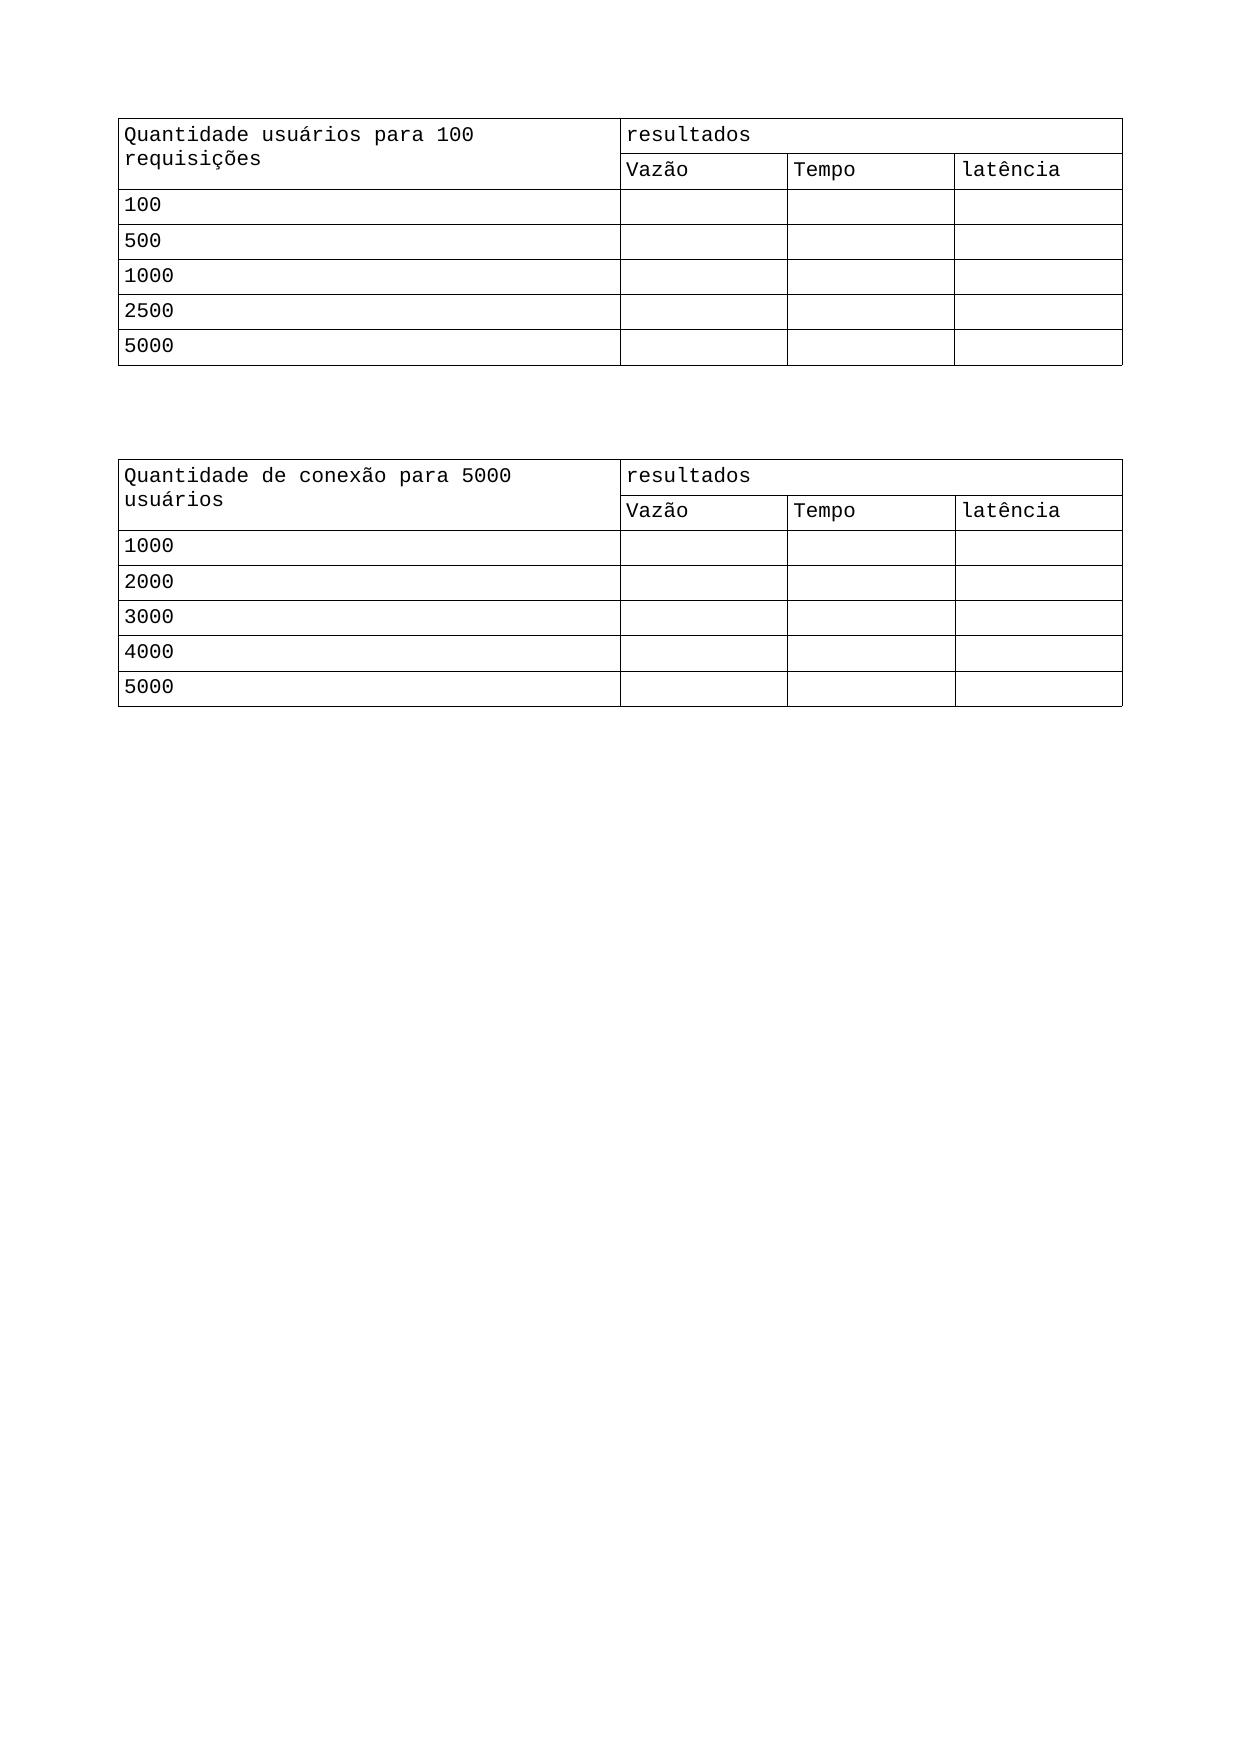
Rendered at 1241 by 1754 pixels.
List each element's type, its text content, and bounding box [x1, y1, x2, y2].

table_cell 1000 [119, 531, 620, 565]
table_cell [621, 566, 787, 600]
table_cell 3000 [119, 601, 620, 635]
table_cell [955, 330, 1122, 364]
table_cell [956, 566, 1122, 600]
table_cell 2500 [119, 295, 620, 329]
table_header Quantidade de conexão para 5000 usuários [119, 460, 620, 530]
table_cell 500 [119, 225, 620, 259]
table_cell [788, 260, 954, 294]
table_cell Vazão [621, 496, 787, 530]
table_cell Tempo [788, 154, 954, 188]
table_cell [956, 601, 1122, 635]
table_header resultados [621, 460, 1122, 494]
table_cell [956, 636, 1122, 671]
table_cell 2000 [119, 566, 620, 600]
table_header resultados [621, 119, 1122, 153]
table_cell [788, 566, 955, 600]
table_cell 5000 [119, 330, 620, 364]
table_cell [621, 190, 787, 224]
table_cell [621, 330, 787, 364]
table_cell [621, 260, 787, 294]
table_cell Tempo [788, 496, 955, 530]
table_cell [788, 225, 954, 259]
table_cell [621, 531, 787, 565]
table_cell [955, 225, 1122, 259]
table_cell [621, 672, 787, 706]
table_cell latência [955, 154, 1122, 188]
table_cell [788, 601, 955, 635]
table_cell [788, 295, 954, 329]
table_cell [788, 672, 955, 706]
table_cell 5000 [119, 672, 620, 706]
table_cell 4000 [119, 636, 620, 671]
table_cell [955, 190, 1122, 224]
table_cell Vazão [621, 154, 787, 188]
table_cell [621, 636, 787, 671]
table_cell 1000 [119, 260, 620, 294]
table_cell 100 [119, 190, 620, 224]
table_header Quantidade usuários para 100 requisições [119, 119, 620, 188]
table_cell [788, 190, 954, 224]
table_cell [621, 225, 787, 259]
table_cell [955, 295, 1122, 329]
table_cell [621, 601, 787, 635]
table_cell [956, 531, 1122, 565]
table_cell [788, 636, 955, 671]
table_cell latência [956, 496, 1122, 530]
table_cell [788, 330, 954, 364]
table_cell [788, 531, 955, 565]
table_cell [956, 672, 1122, 706]
table_cell [621, 295, 787, 329]
table_cell [955, 260, 1122, 294]
